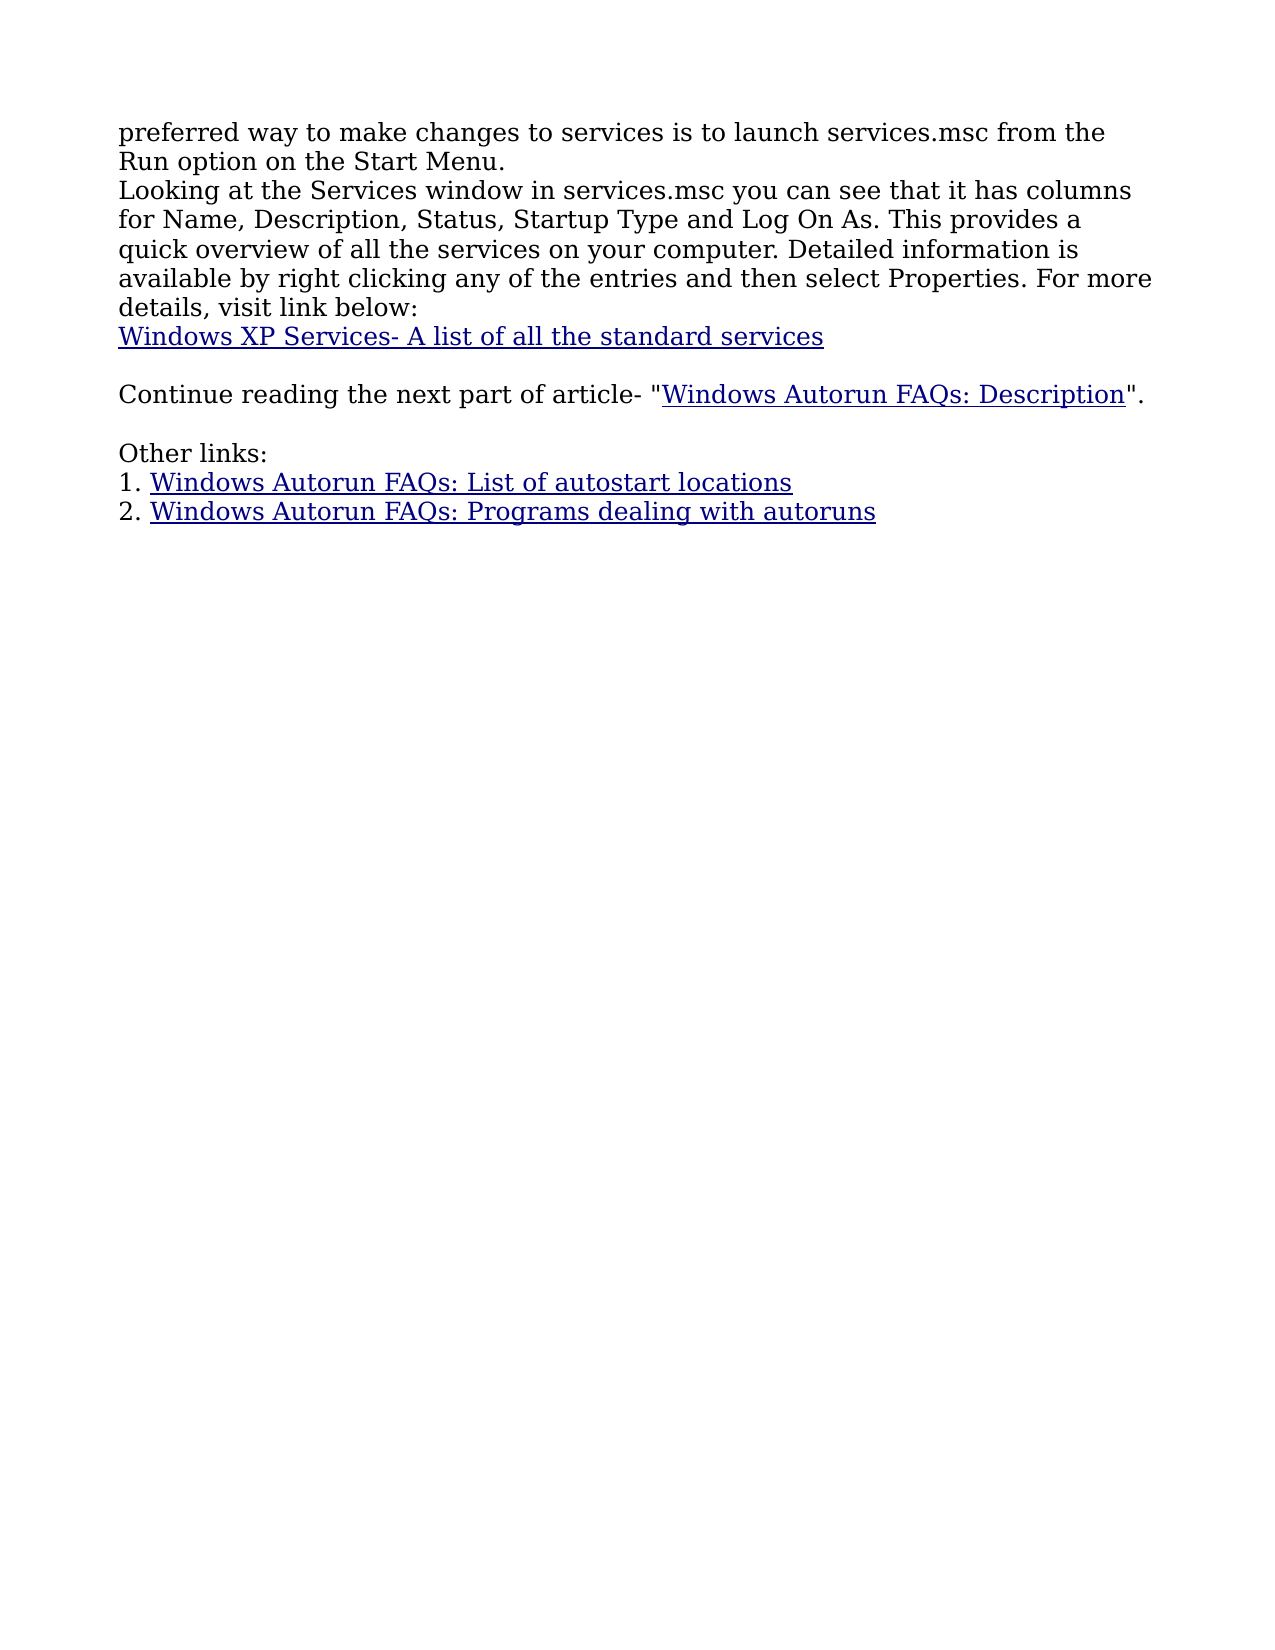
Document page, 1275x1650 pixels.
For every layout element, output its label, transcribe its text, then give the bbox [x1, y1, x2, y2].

text preferred way to make changes to services is to launch services.msc from the Run option on the Start Menu. Looking at the Services window in services.msc you can see that it has columns for Name, Description, Status, Startup Type and Log On As. This provides a quick overview of all the services on your computer. Detailed information is available by right clicking any of the entries and then select Properties. For more details, visit link below: Windows XP Services- A list of all the standard services Continue reading the next part of article- "Windows Autorun FAQs: Description". Other links: 1. Windows Autorun FAQs: List of autostart locations 2. Windows Autorun FAQs: Programs dealing with autoruns [118, 118, 1157, 526]
